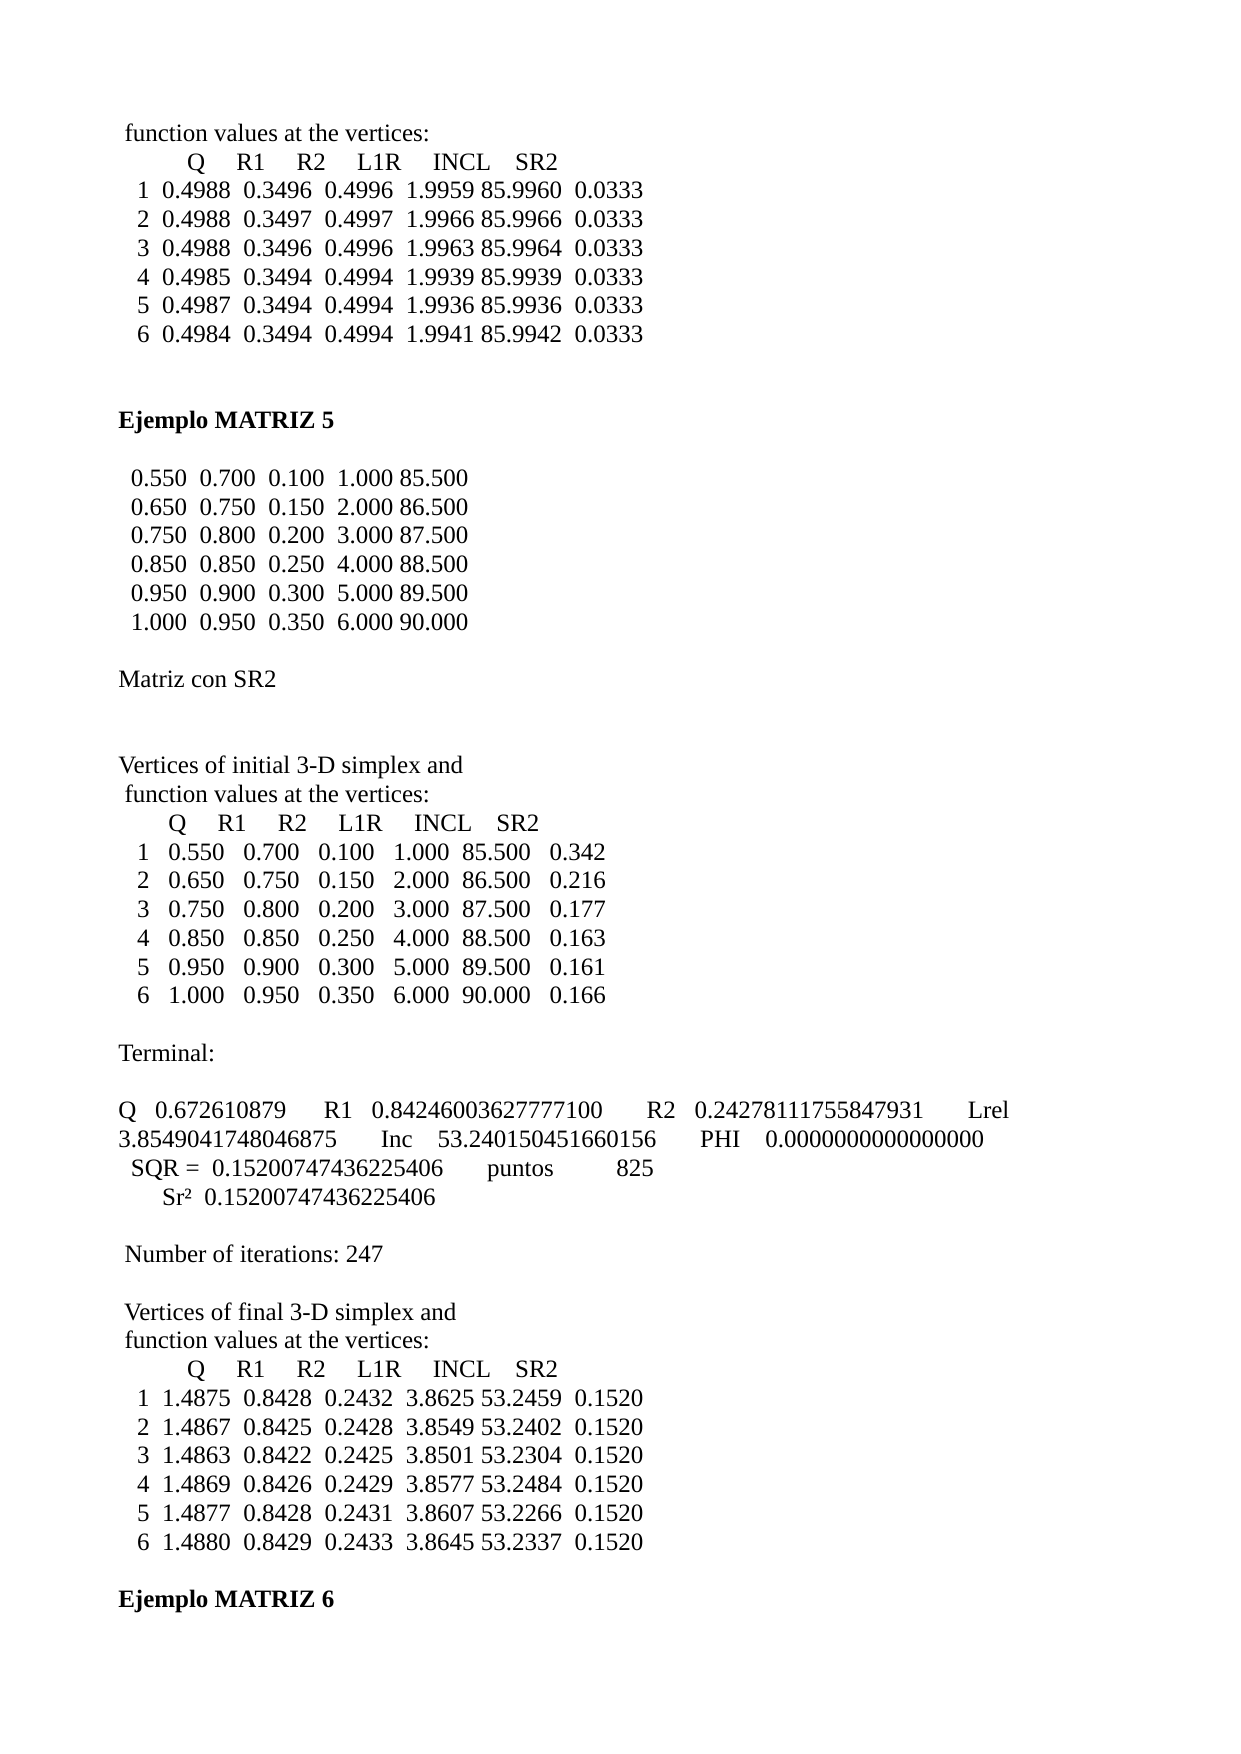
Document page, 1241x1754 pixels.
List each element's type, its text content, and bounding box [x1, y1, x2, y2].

text 1 0.4988 0.3496 0.4996 1.9959 85.9960 0.0333 [118, 176, 1122, 204]
text SQR = 0.15200747436225406 puntos 825 [118, 1153, 1122, 1182]
text 0.850 0.850 0.250 4.000 88.500 [118, 549, 1122, 578]
text 4 0.850 0.850 0.250 4.000 88.500 0.163 [118, 923, 1122, 952]
text Ejemplo MATRIZ 6 [118, 1584, 1122, 1613]
text 0.550 0.700 0.100 1.000 85.500 [118, 463, 1122, 492]
text 1 1.4875 0.8428 0.2432 3.8625 53.2459 0.1520 [118, 1383, 1122, 1412]
text 5 1.4877 0.8428 0.2431 3.8607 53.2266 0.1520 [118, 1498, 1122, 1527]
text 1 0.550 0.700 0.100 1.000 85.500 0.342 [118, 837, 1122, 866]
text 2 0.650 0.750 0.150 2.000 86.500 0.216 [118, 866, 1122, 894]
text 0.750 0.800 0.200 3.000 87.500 [118, 521, 1122, 549]
text Number of iterations: 247 [118, 1239, 1122, 1268]
text 5 0.4987 0.3494 0.4994 1.9936 85.9936 0.0333 [118, 291, 1122, 319]
text Q R1 R2 L1R INCL SR2 [118, 147, 1122, 176]
text Q 0.672610879 R1 0.84246003627777100 R2 0.24278111755847931 Lrel 3.8549041748046875 Inc 53.240150451660156 PHI 0.0000000000000000 [118, 1096, 1122, 1153]
text Matriz con SR2 [118, 664, 1122, 693]
text 4 0.4985 0.3494 0.4994 1.9939 85.9939 0.0333 [118, 262, 1122, 291]
text 0.950 0.900 0.300 5.000 89.500 [118, 578, 1122, 607]
text 6 1.000 0.950 0.350 6.000 90.000 0.166 [118, 981, 1122, 1009]
text Ejemplo MATRIZ 5 [118, 406, 1122, 434]
text 4 1.4869 0.8426 0.2429 3.8577 53.2484 0.1520 [118, 1469, 1122, 1498]
text 6 1.4880 0.8429 0.2433 3.8645 53.2337 0.1520 [118, 1527, 1122, 1556]
text 6 0.4984 0.3494 0.4994 1.9941 85.9942 0.0333 [118, 319, 1122, 348]
text function values at the vertices: [118, 118, 1122, 147]
text 0.650 0.750 0.150 2.000 86.500 [118, 492, 1122, 521]
text 1.000 0.950 0.350 6.000 90.000 [118, 607, 1122, 636]
text function values at the vertices: [118, 779, 1122, 808]
text function values at the vertices: [118, 1326, 1122, 1354]
text Sr² 0.15200747436225406 [118, 1182, 1122, 1211]
text 3 1.4863 0.8422 0.2425 3.8501 53.2304 0.1520 [118, 1441, 1122, 1469]
text Vertices of final 3-D simplex and [118, 1297, 1122, 1326]
text Vertices of initial 3-D simplex and [118, 751, 1122, 779]
text Terminal: [118, 1038, 1122, 1067]
text Q R1 R2 L1R INCL SR2 [118, 1354, 1122, 1383]
text 5 0.950 0.900 0.300 5.000 89.500 0.161 [118, 952, 1122, 981]
text Q R1 R2 L1R INCL SR2 [118, 808, 1122, 837]
text 2 0.4988 0.3497 0.4997 1.9966 85.9966 0.0333 [118, 204, 1122, 233]
text 2 1.4867 0.8425 0.2428 3.8549 53.2402 0.1520 [118, 1412, 1122, 1441]
text 3 0.4988 0.3496 0.4996 1.9963 85.9964 0.0333 [118, 233, 1122, 262]
text 3 0.750 0.800 0.200 3.000 87.500 0.177 [118, 894, 1122, 923]
